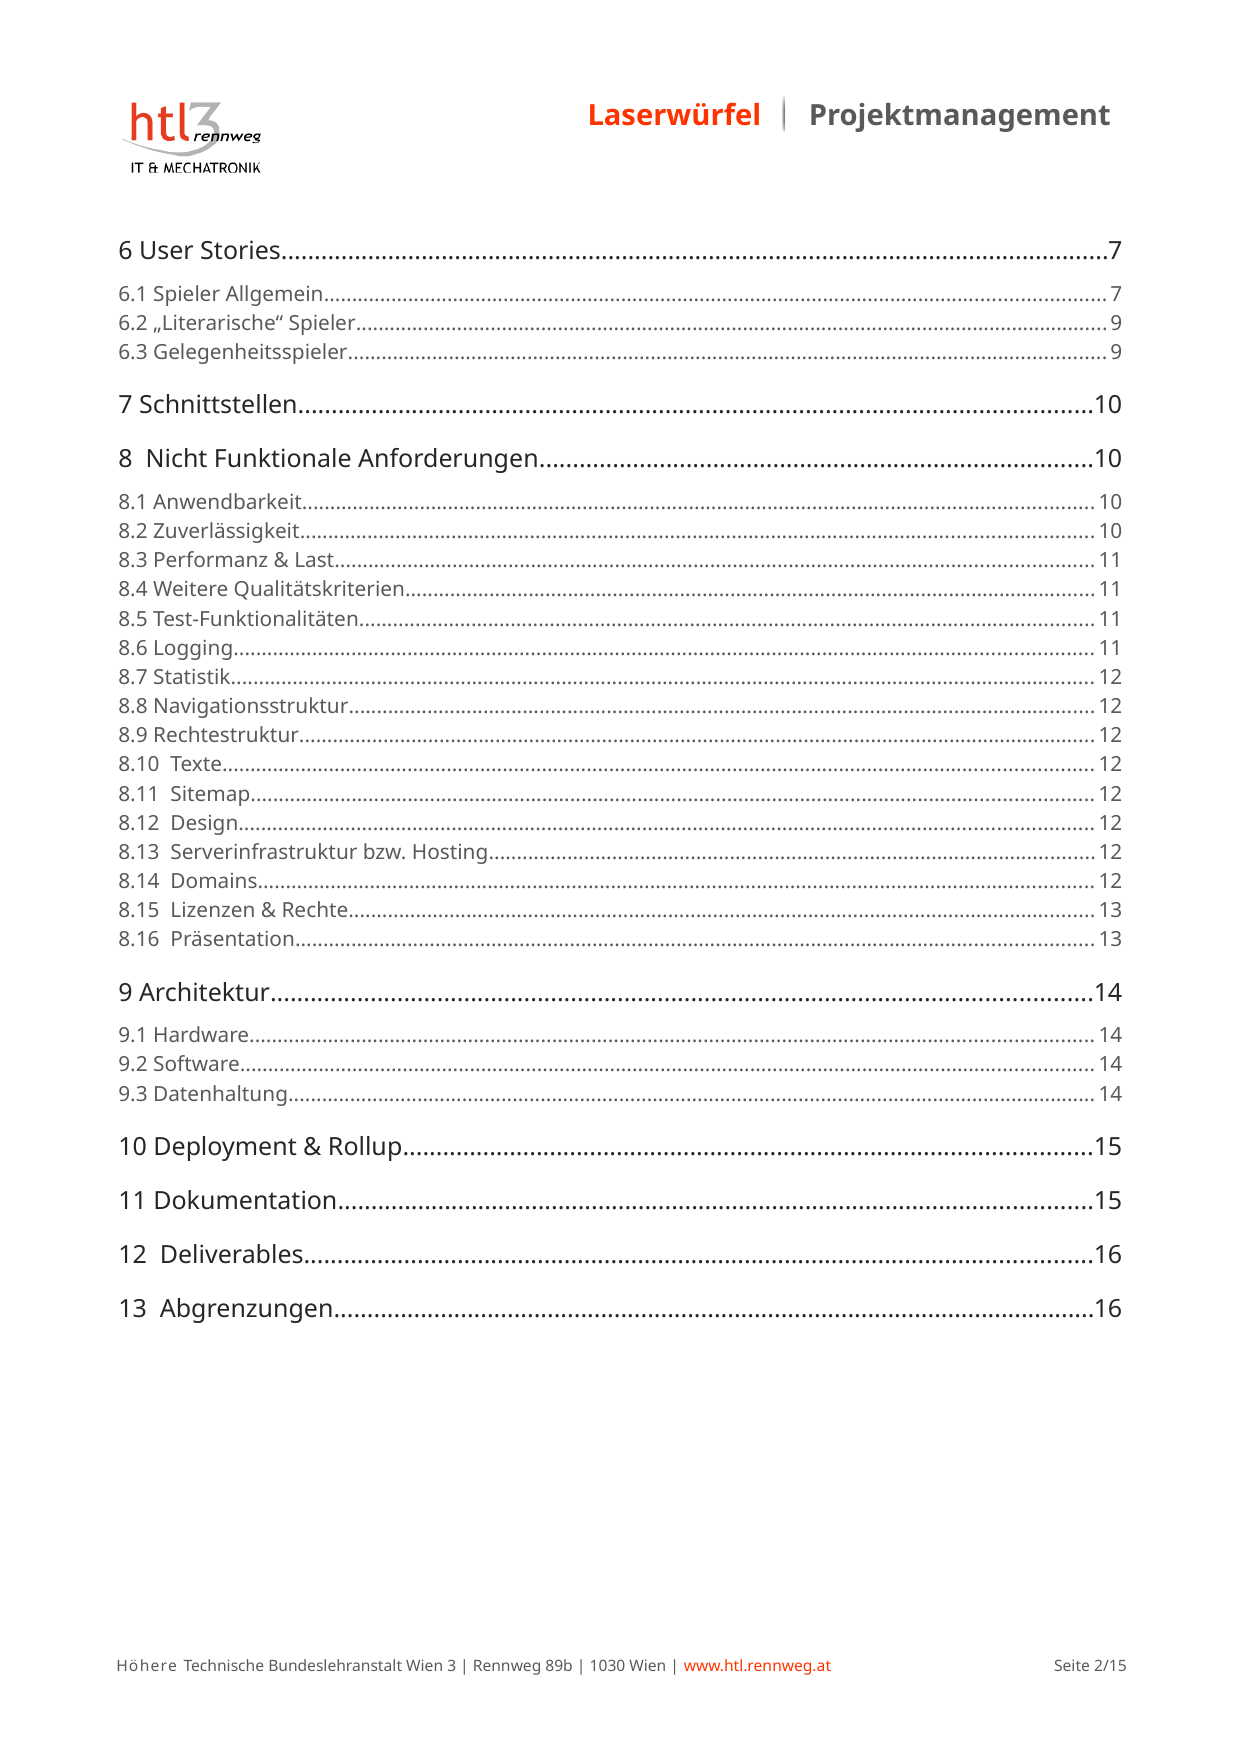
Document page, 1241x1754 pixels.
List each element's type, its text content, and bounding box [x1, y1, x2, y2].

text 8.8 Navigationsstruktur 12 [118, 690, 1122, 719]
text 9.1 Hardware 14 [118, 1019, 1122, 1048]
text 9.2 Software 14 [118, 1048, 1122, 1078]
text 8.9 Rechtestruktur 12 [118, 719, 1122, 748]
text 8.7 Statistik 12 [118, 661, 1122, 690]
text 8.2 Zuverlässigkeit 10 [118, 515, 1122, 544]
text 8.10 Texte 12 [118, 748, 1122, 778]
text 8.14 Domains 12 [118, 865, 1122, 894]
text 8.4 Weitere Qualitätskriterien 11 [118, 573, 1122, 603]
text 13 Abgrenzungen 16 [118, 1294, 1122, 1323]
text 10 Deployment & Rollup 15 [118, 1132, 1122, 1161]
text 7 Schnittstellen 10 [118, 390, 1122, 419]
text 8.11 Sitemap 12 [118, 778, 1122, 807]
text 8.3 Performanz & Last 11 [118, 544, 1122, 573]
text 8.15 Lizenzen & Rechte 13 [118, 894, 1122, 923]
text 6.1 Spieler Allgemein 7 [118, 278, 1122, 307]
text 9 Architektur 14 [118, 978, 1122, 1007]
text 6.2 „Literarische“ Spieler 9 [118, 307, 1122, 336]
text 8.6 Logging 11 [118, 632, 1122, 661]
text 9.3 Datenhaltung 14 [118, 1078, 1122, 1107]
text 8.13 Serverinfrastruktur bzw. Hosting 12 [118, 836, 1122, 865]
text 6 User Stories 7 [118, 236, 1122, 265]
text 6.3 Gelegenheitsspieler 9 [118, 336, 1122, 365]
text 8 Nicht Funktionale Anforderungen 10 [118, 444, 1122, 473]
text 8.1 Anwendbarkeit 10 [118, 486, 1122, 515]
text 8.12 Design 12 [118, 807, 1122, 836]
text 8.16 Präsentation 13 [118, 923, 1122, 953]
text 12 Deliverables 16 [118, 1240, 1122, 1269]
text 11 Dokumentation 15 [118, 1186, 1122, 1215]
text 8.5 Test-Funktionalitäten 11 [118, 603, 1122, 632]
